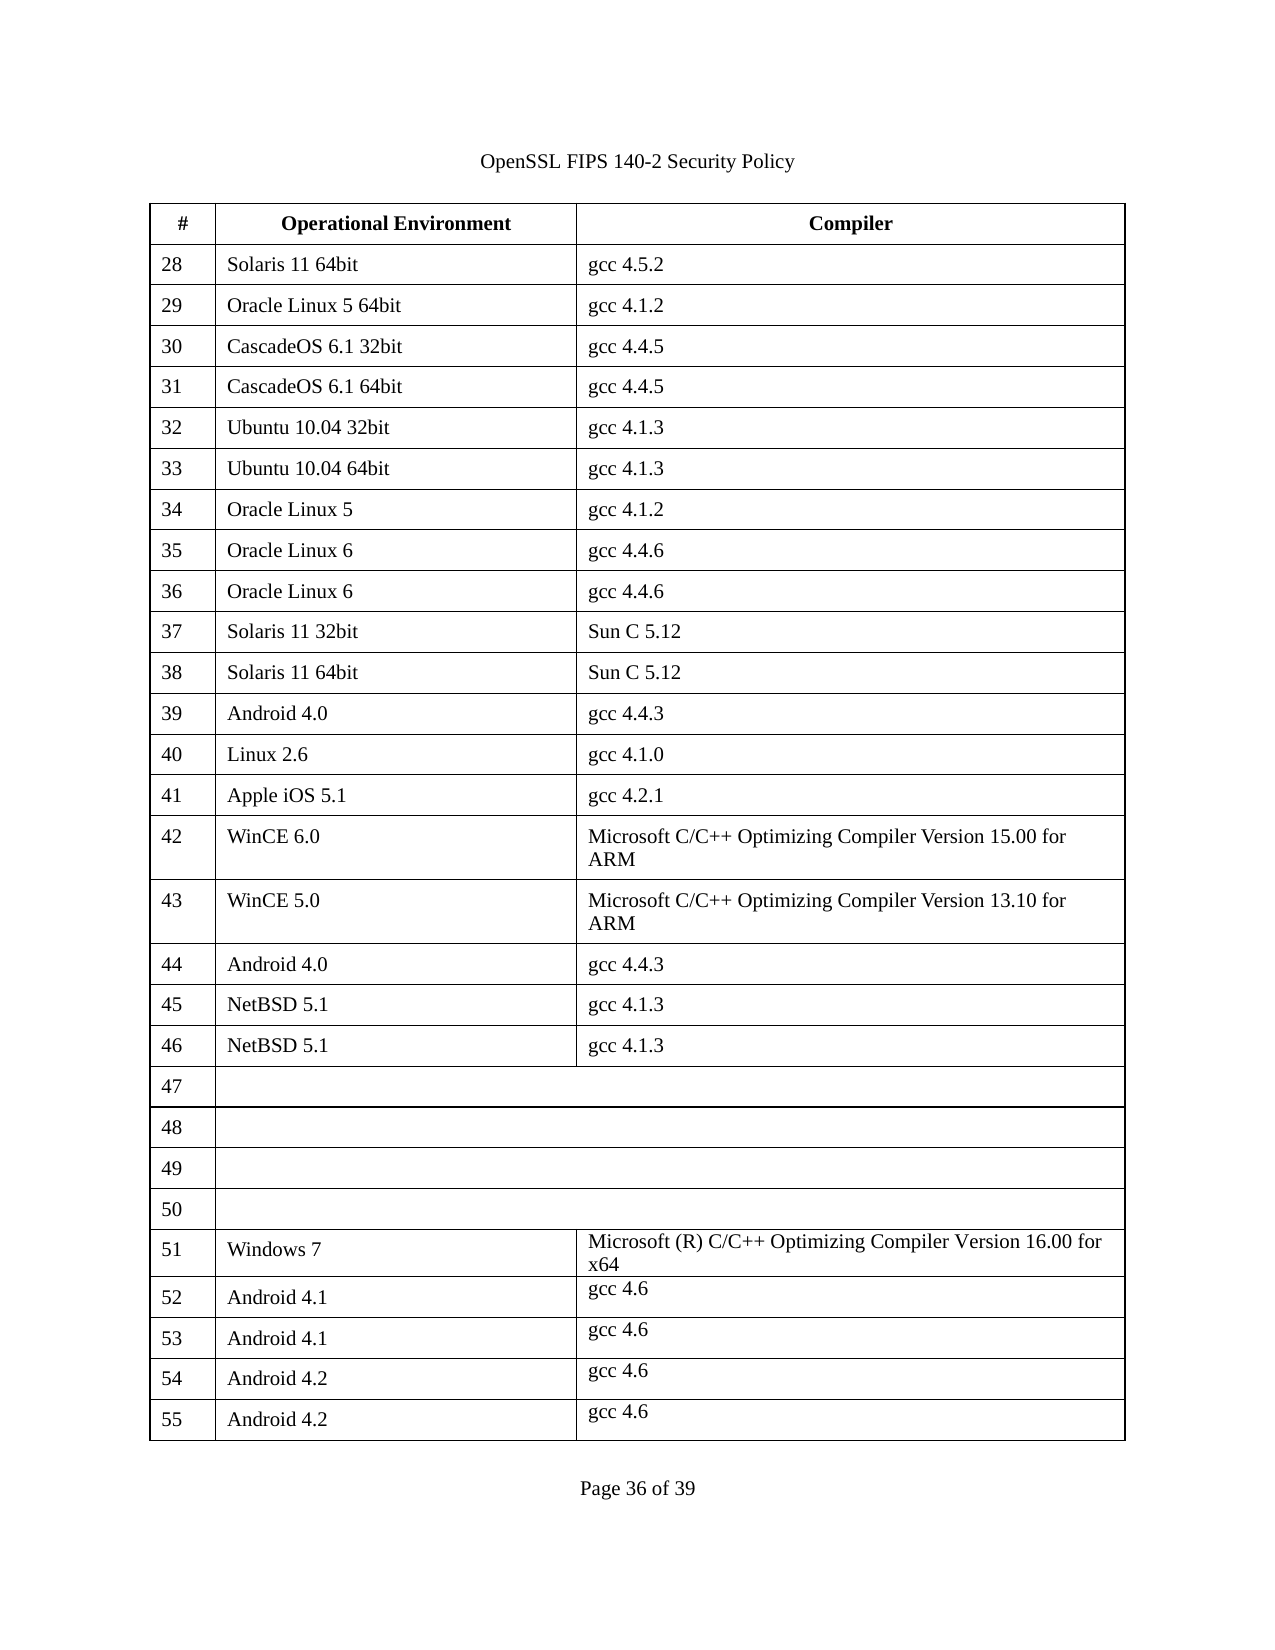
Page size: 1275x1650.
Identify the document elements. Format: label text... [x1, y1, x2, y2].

table_cell gcc 4.6 [577, 1318, 1124, 1358]
table_cell gcc 4.4.6 [577, 571, 1124, 611]
table_header Compiler [577, 204, 1124, 243]
table_cell gcc 4.6 [577, 1400, 1124, 1439]
table_cell [216, 1148, 1124, 1188]
table_cell Sun C 5.12 [577, 612, 1124, 652]
table_cell Ubuntu 10.04 32bit [216, 408, 576, 448]
table_cell 43 [151, 880, 215, 943]
table_cell 28 [151, 245, 215, 284]
table_cell Android 4.1 [216, 1318, 576, 1358]
table_cell [216, 1108, 1124, 1147]
table_cell gcc 4.1.2 [577, 285, 1124, 325]
table_cell Android 4.0 [216, 694, 576, 733]
table_cell WinCE 6.0 [216, 816, 576, 879]
table_cell Linux 2.6 [216, 735, 576, 774]
table_cell 51 [151, 1230, 215, 1276]
table_cell Solaris 11 64bit [216, 653, 576, 693]
table_cell 48 [151, 1108, 215, 1147]
table_cell Android 4.2 [216, 1400, 576, 1439]
table_cell 33 [151, 449, 215, 488]
table_cell gcc 4.4.3 [577, 694, 1124, 733]
table_cell gcc 4.1.3 [577, 1026, 1124, 1066]
table_cell 37 [151, 612, 215, 652]
table_header # [151, 204, 215, 243]
table_cell Solaris 11 32bit [216, 612, 576, 652]
table_cell 41 [151, 775, 215, 815]
table_cell gcc 4.1.3 [577, 985, 1124, 1025]
table_cell NetBSD 5.1 [216, 1026, 576, 1066]
table_cell Microsoft C/C++ Optimizing Compiler Version 15.00 for ARM [577, 816, 1124, 879]
table_cell Sun C 5.12 [577, 653, 1124, 693]
table_cell 50 [151, 1189, 215, 1229]
table_header Operational Environment [216, 204, 576, 243]
table_cell 42 [151, 816, 215, 879]
table_cell 46 [151, 1026, 215, 1066]
table_cell gcc 4.1.0 [577, 735, 1124, 774]
table_cell gcc 4.4.3 [577, 944, 1124, 984]
table_cell CascadeOS 6.1 32bit [216, 326, 576, 366]
table_cell Oracle Linux 5 [216, 490, 576, 529]
table_cell gcc 4.1.3 [577, 408, 1124, 448]
table_cell gcc 4.4.5 [577, 367, 1124, 407]
table_cell 39 [151, 694, 215, 733]
table_cell Oracle Linux 5 64bit [216, 285, 576, 325]
table_cell gcc 4.4.5 [577, 326, 1124, 366]
table_cell CascadeOS 6.1 64bit [216, 367, 576, 407]
table_cell gcc 4.1.2 [577, 490, 1124, 529]
table_cell 47 [151, 1067, 215, 1106]
table_cell Oracle Linux 6 [216, 571, 576, 611]
table_cell 49 [151, 1148, 215, 1188]
table_cell 34 [151, 490, 215, 529]
table_cell NetBSD 5.1 [216, 985, 576, 1025]
table_cell 32 [151, 408, 215, 448]
table_cell Microsoft (R) C/C++ Optimizing Compiler Version 16.00 for x64 [577, 1230, 1124, 1276]
table_cell Android 4.0 [216, 944, 576, 984]
table_cell 38 [151, 653, 215, 693]
table_cell WinCE 5.0 [216, 880, 576, 943]
table_cell 29 [151, 285, 215, 325]
table_cell Apple iOS 5.1 [216, 775, 576, 815]
table_cell Oracle Linux 6 [216, 530, 576, 570]
table_cell Android 4.2 [216, 1359, 576, 1399]
table_cell gcc 4.6 [577, 1277, 1124, 1317]
table_cell 53 [151, 1318, 215, 1358]
table_cell Ubuntu 10.04 64bit [216, 449, 576, 488]
table_cell Solaris 11 64bit [216, 245, 576, 284]
table_cell gcc 4.1.3 [577, 449, 1124, 488]
table_cell Microsoft C/C++ Optimizing Compiler Version 13.10 for ARM [577, 880, 1124, 943]
table_cell 40 [151, 735, 215, 774]
table_cell 52 [151, 1277, 215, 1317]
table_cell 54 [151, 1359, 215, 1399]
table_cell gcc 4.5.2 [577, 245, 1124, 284]
table_cell Windows 7 [216, 1230, 576, 1276]
table_cell Android 4.1 [216, 1277, 576, 1317]
table_cell gcc 4.6 [577, 1359, 1124, 1399]
table_cell 30 [151, 326, 215, 366]
table_cell [216, 1189, 1124, 1229]
table_cell gcc 4.2.1 [577, 775, 1124, 815]
table_cell 31 [151, 367, 215, 407]
table_cell 44 [151, 944, 215, 984]
table_cell 35 [151, 530, 215, 570]
table_cell gcc 4.4.6 [577, 530, 1124, 570]
table_cell 45 [151, 985, 215, 1025]
table_cell 36 [151, 571, 215, 611]
table_cell [216, 1067, 1124, 1106]
table_cell 55 [151, 1400, 215, 1439]
